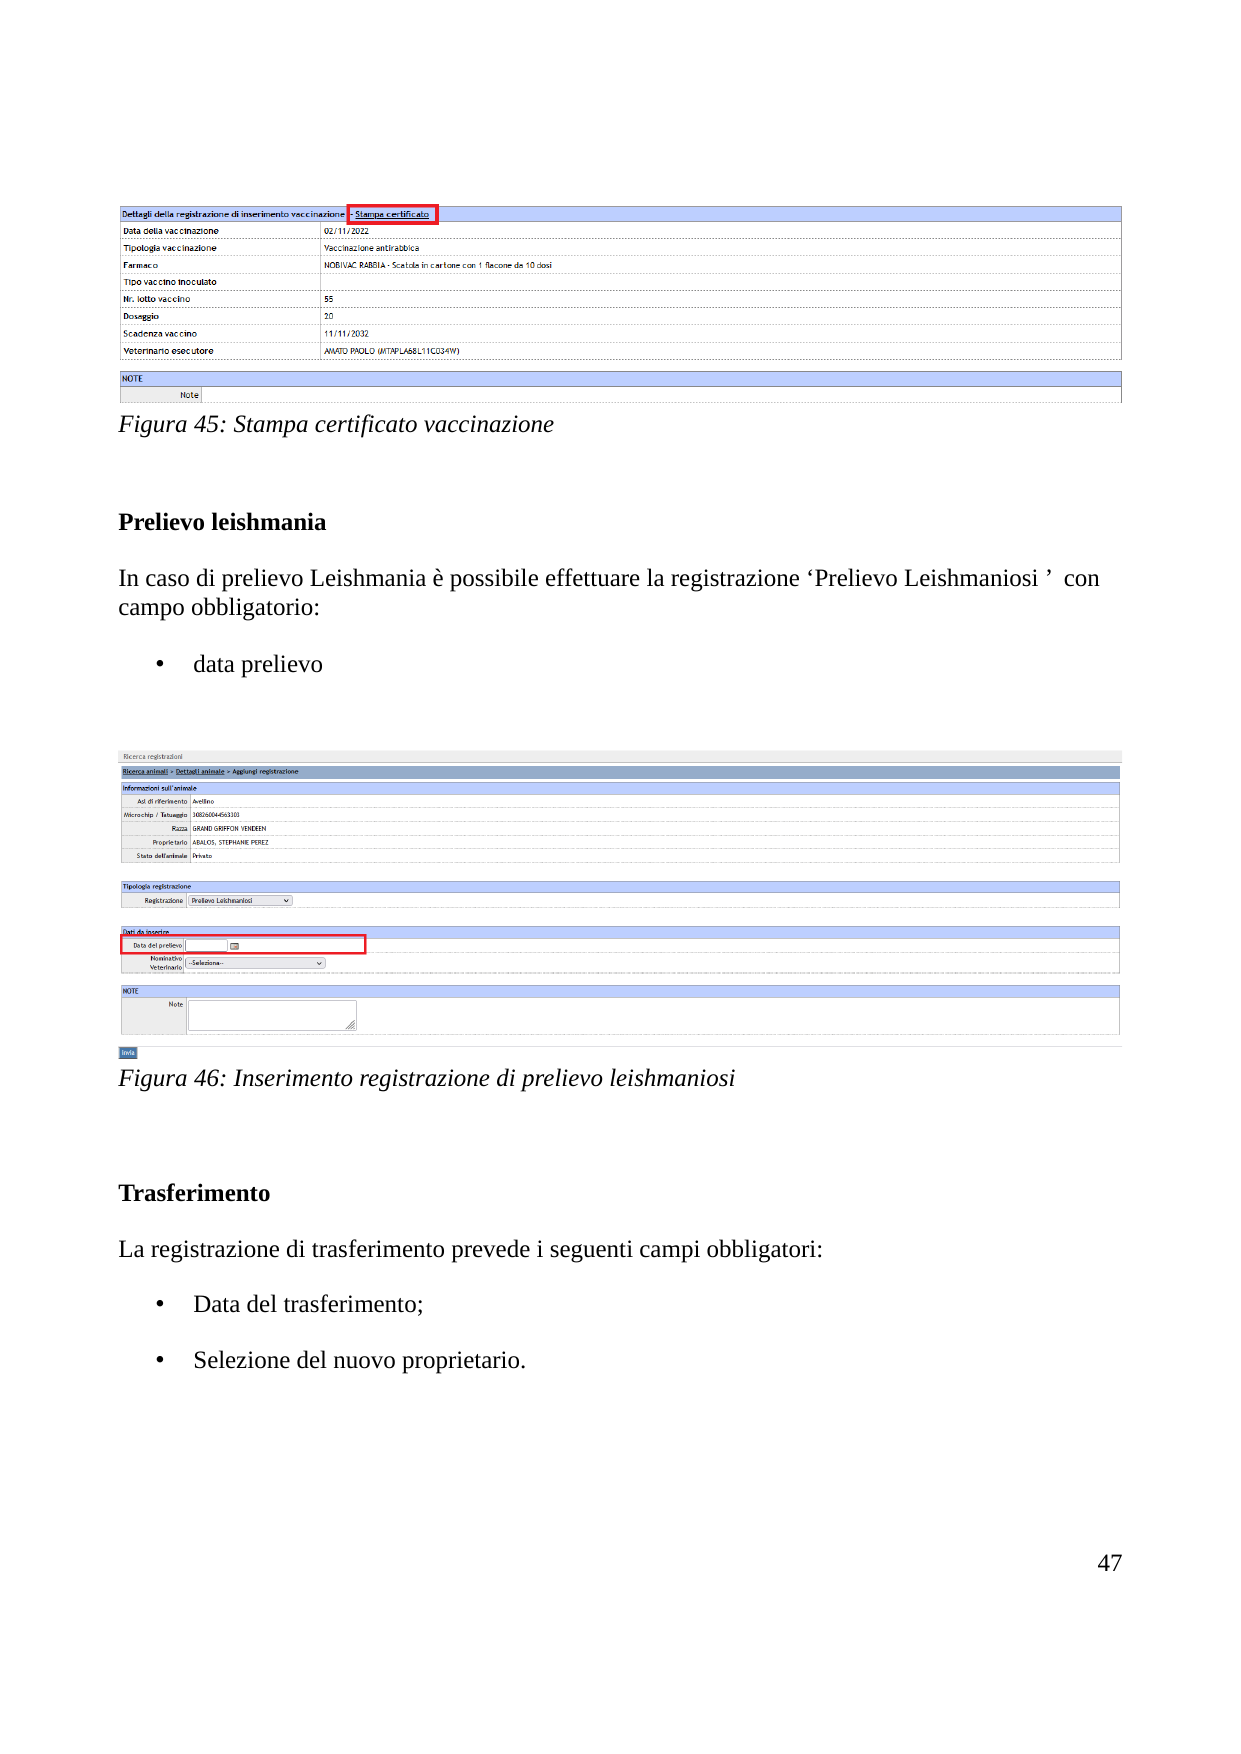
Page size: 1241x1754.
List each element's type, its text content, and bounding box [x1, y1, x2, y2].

text Trasferimento [118, 1178, 1122, 1207]
list data prelievo [156, 649, 1122, 678]
text Figura 45: Stampa certificato vaccinazione [118, 409, 1122, 437]
list Data del trasferimento; [156, 1289, 1122, 1318]
text In caso di prelievo Leishmania è possibile effettuare la registrazione ‘Prelievo Leishmaniosi ’ con campo obbligatorio: [118, 563, 1122, 621]
text La registrazione di trasferimento prevede i seguenti campi obbligatori: [118, 1234, 1122, 1263]
picture [118, 204, 1123, 409]
text Prelievo leishmania [118, 507, 1122, 536]
text Figura 46: Inserimento registrazione di prelievo leishmaniosi [118, 1064, 1122, 1092]
list Selezione del nuovo proprietario. [156, 1345, 1122, 1374]
